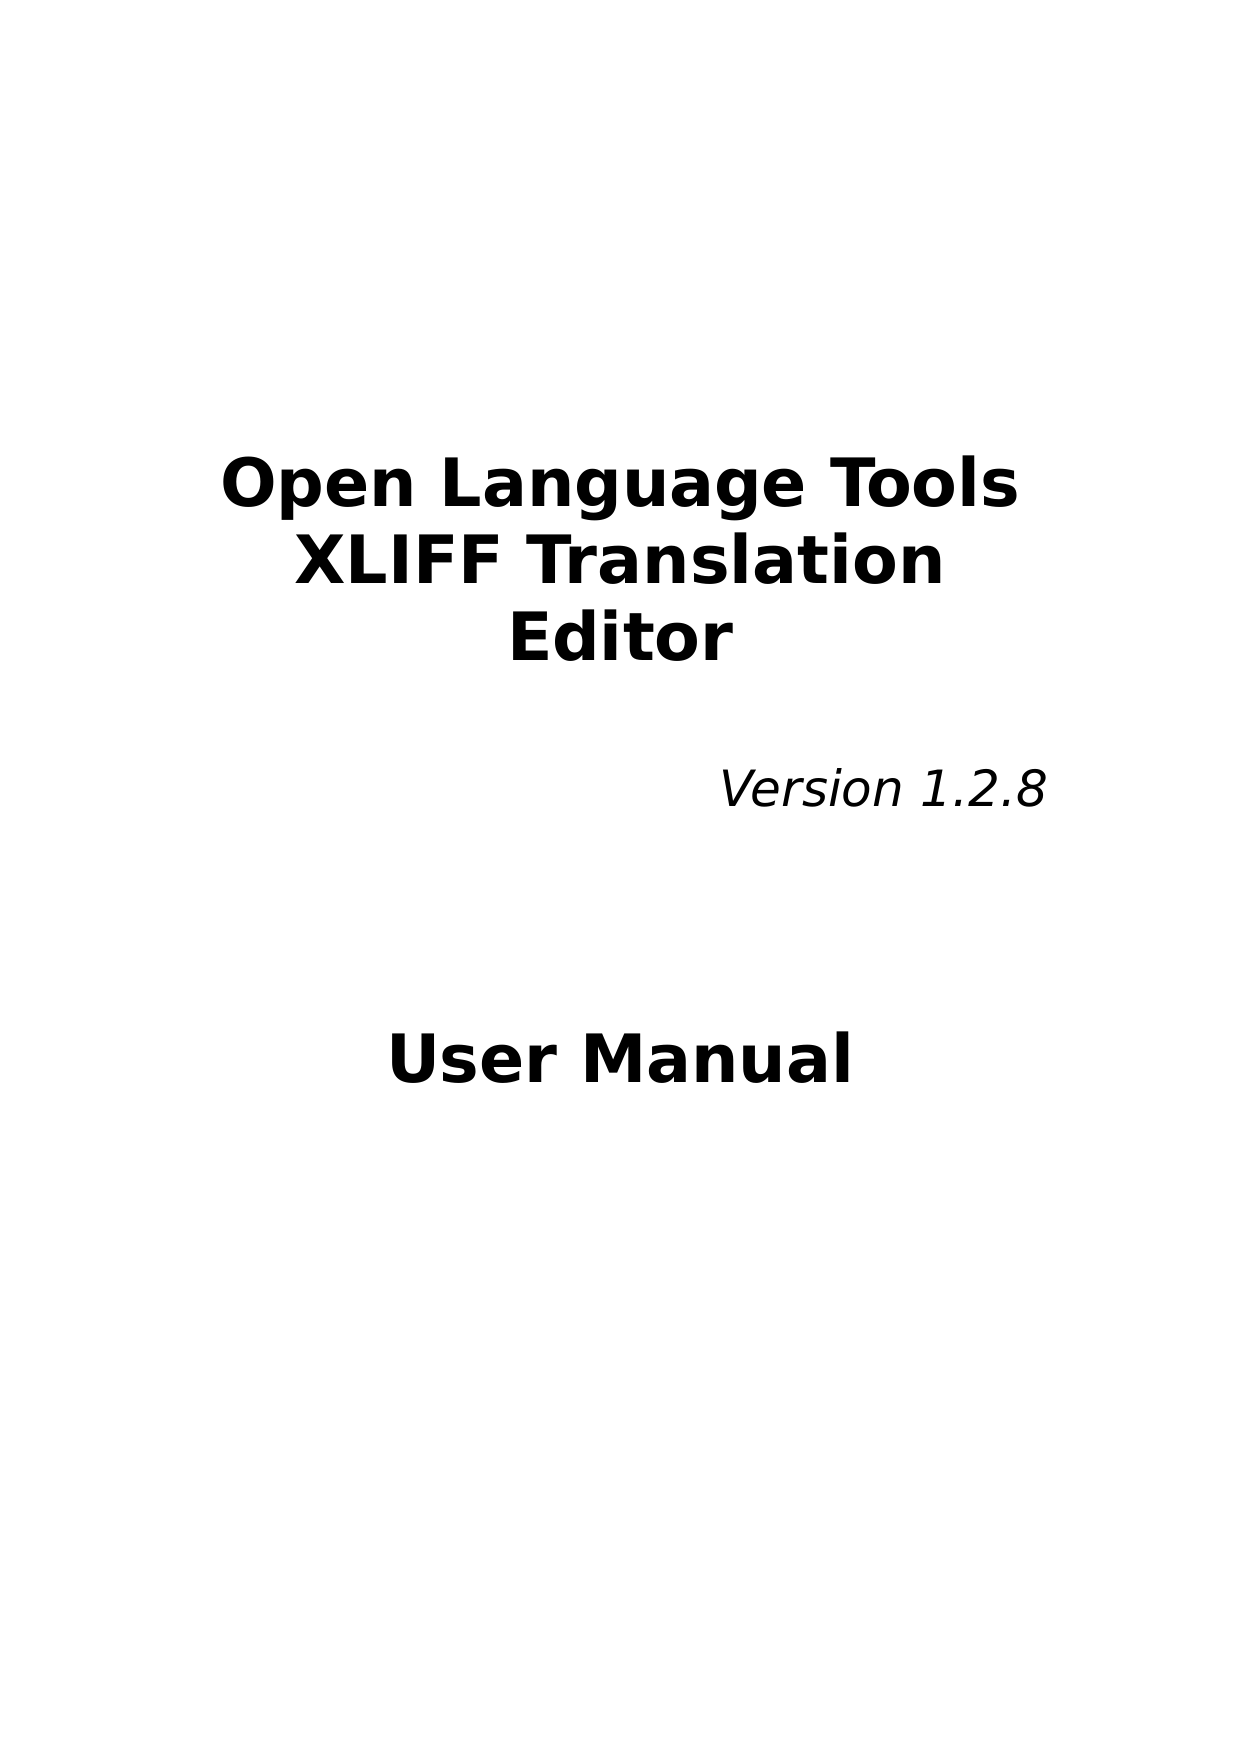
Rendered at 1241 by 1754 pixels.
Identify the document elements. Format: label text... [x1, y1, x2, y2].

title User Manual [187, 1021, 1053, 1098]
subtitle Version 1.2.8 [187, 760, 1053, 819]
title Open Language Tools XLIFF Translation Editor [187, 445, 1053, 676]
